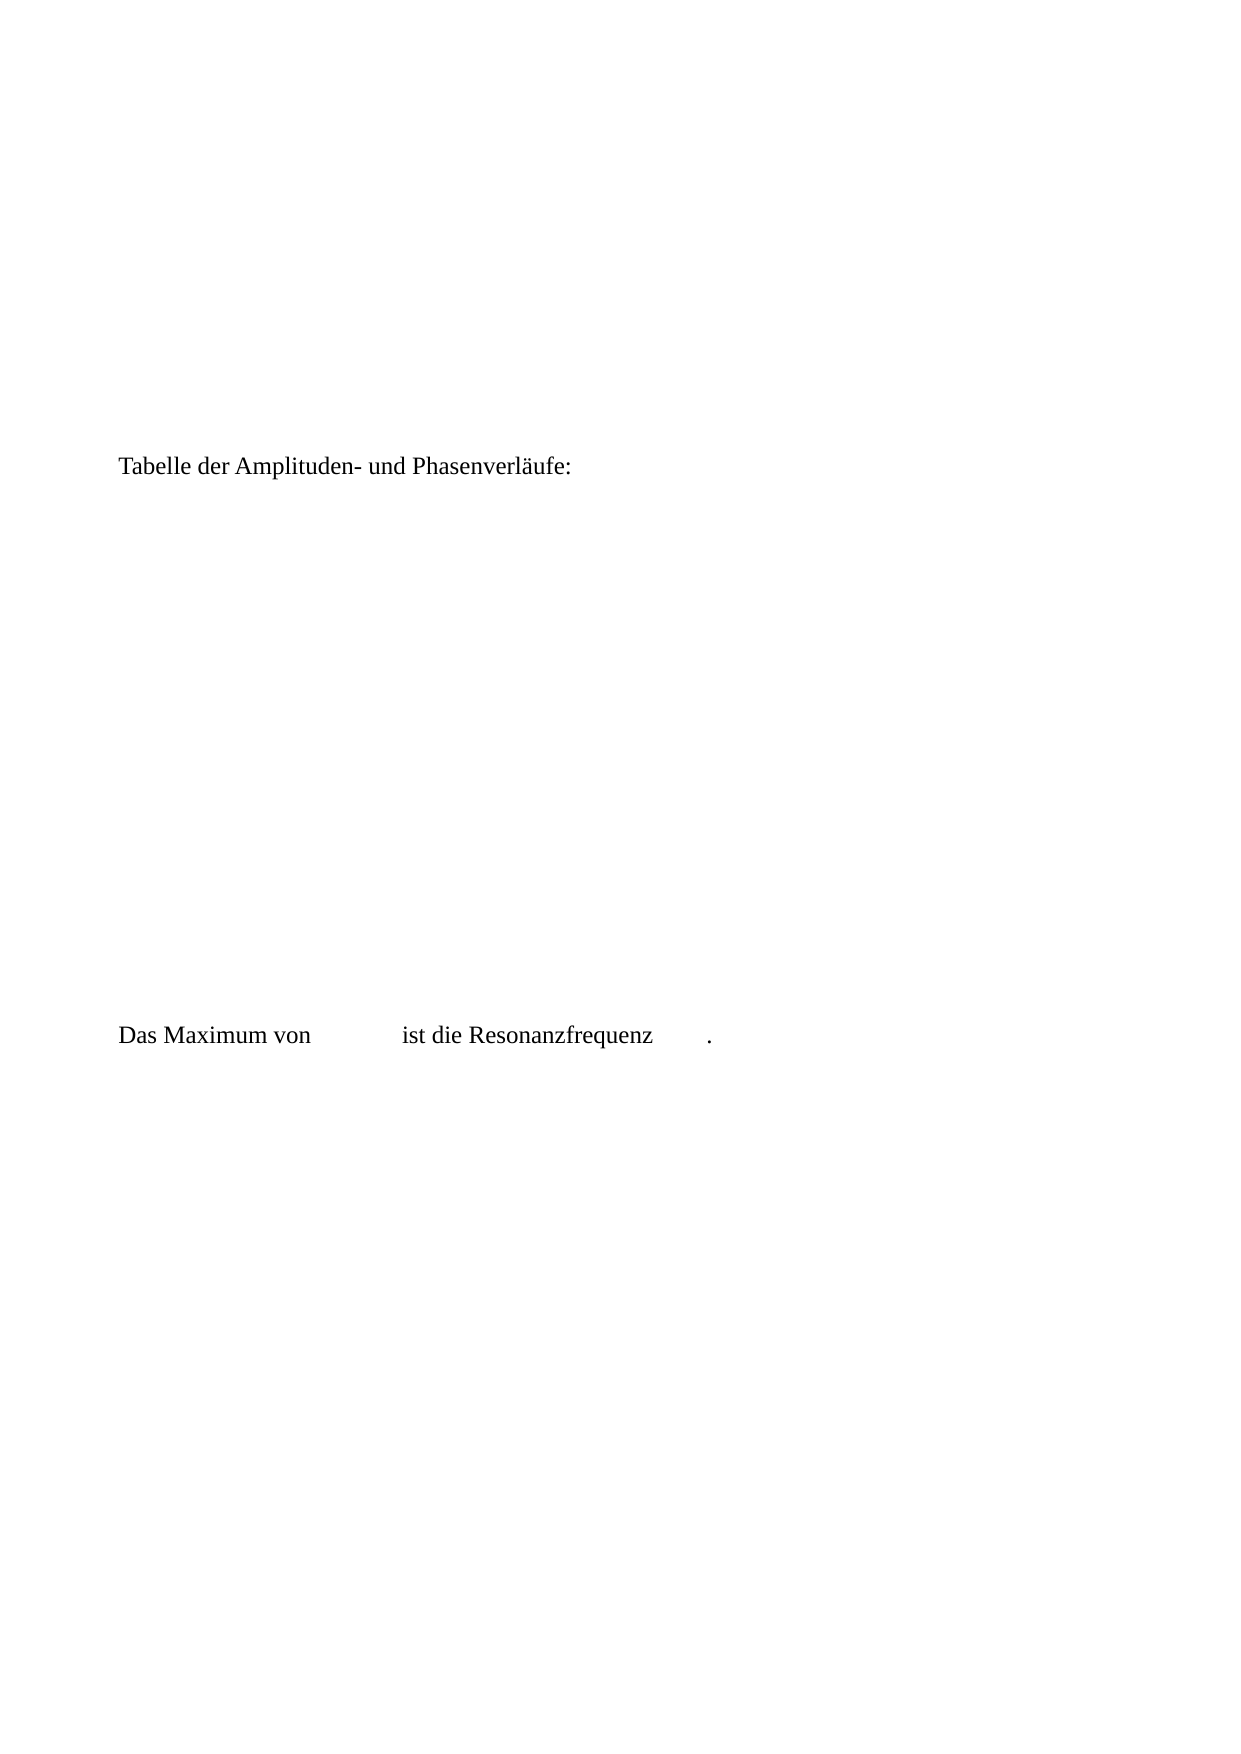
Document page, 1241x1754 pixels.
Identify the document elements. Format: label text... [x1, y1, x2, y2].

text Das Maximum von ist die Resonanzfrequenz . [118, 1016, 1122, 1049]
text Tabelle der Amplituden- und Phasenverläufe: [118, 451, 1122, 480]
